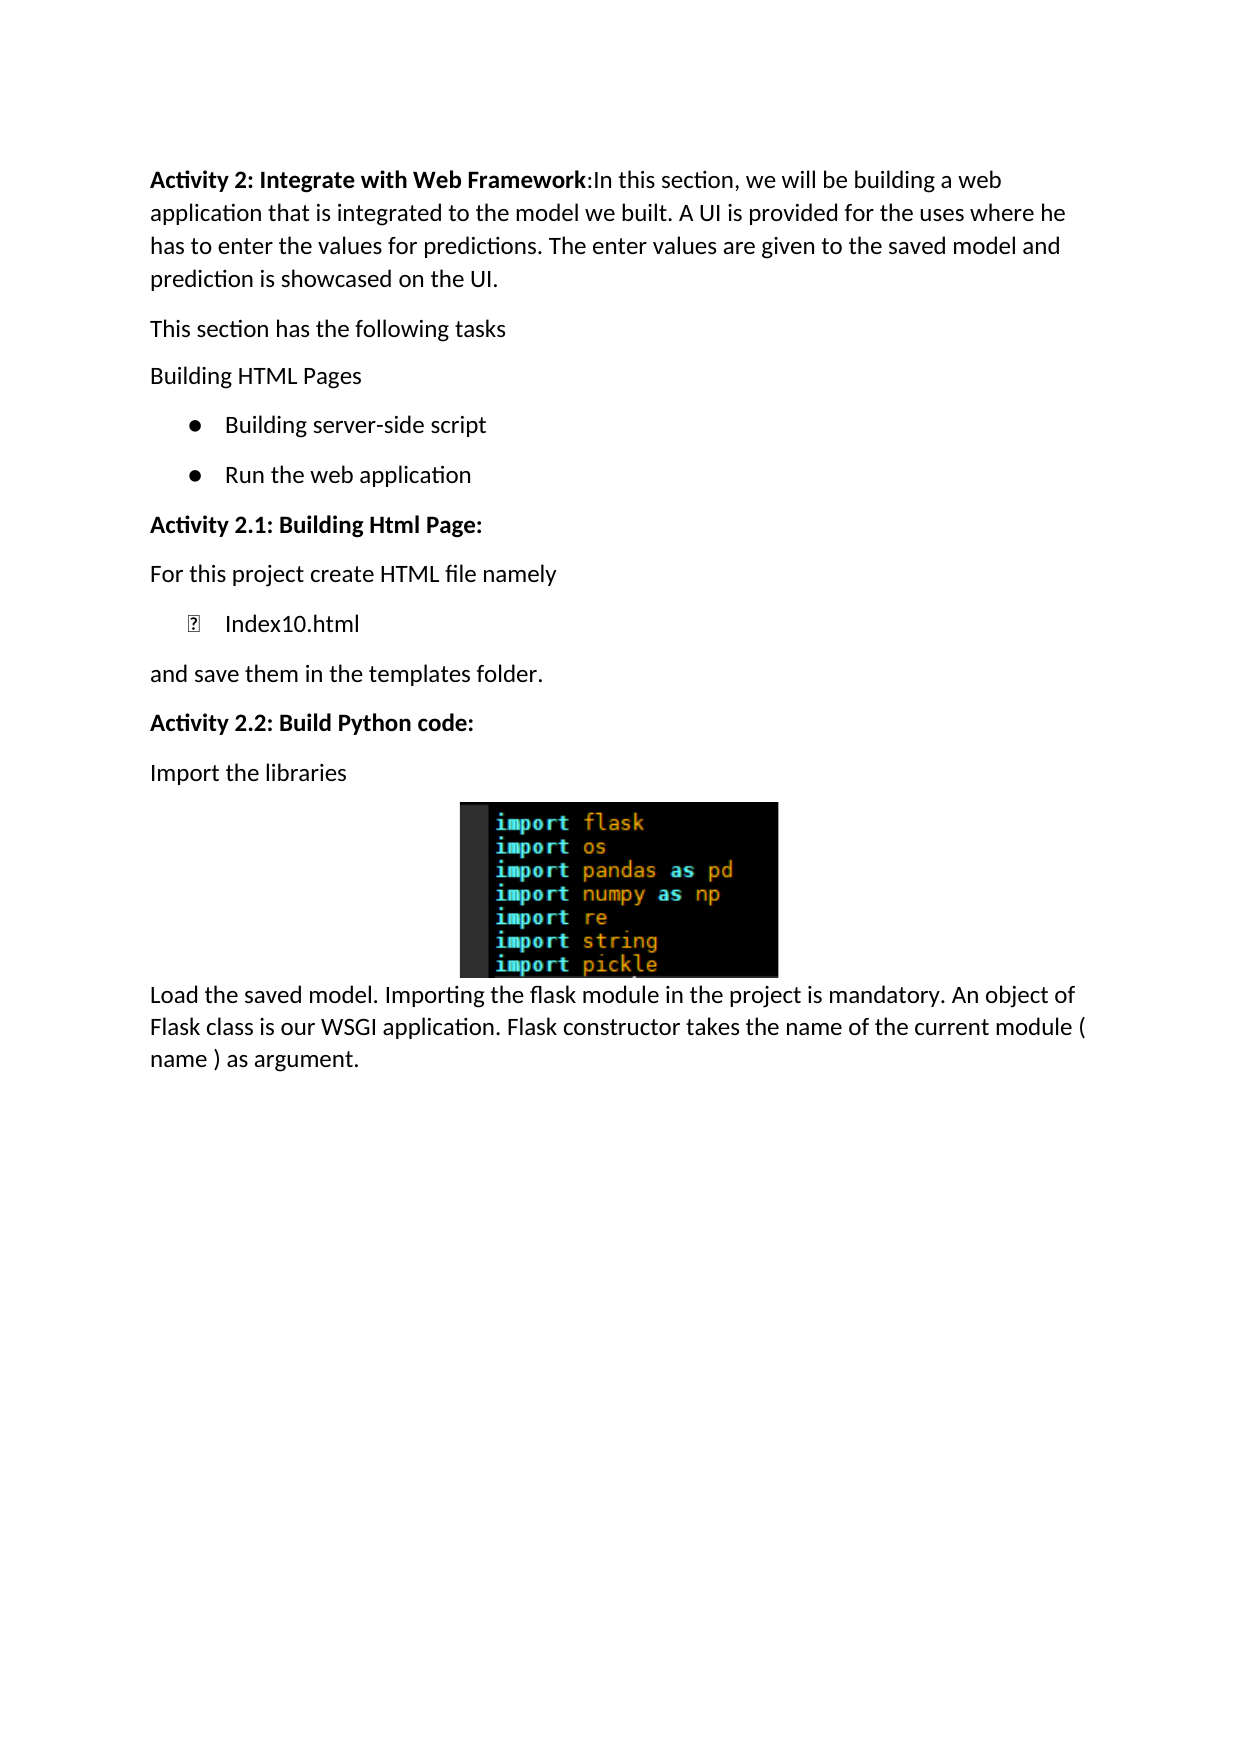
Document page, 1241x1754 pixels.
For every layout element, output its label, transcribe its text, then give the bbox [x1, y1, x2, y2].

text For this project create HTML file namely [150, 559, 1103, 589]
text Activity 2: Integrate with Web Framework:In this section, we will be building a web application that is integrated to the model we built. A UI is provided for the uses where he has to enter the values for predictions. The enter values are given to the saved model and prediction is showcased on the UI. [150, 164, 1068, 294]
list Run the web application [187, 459, 1103, 490]
picture [459, 802, 779, 978]
subtitle Activity 2.1: Building Html Page: [150, 509, 1103, 540]
text Import the libraries [150, 757, 1103, 787]
list Building server-side script [187, 409, 1103, 440]
text Building HTML Pages [150, 360, 1103, 391]
list Index10.html [187, 608, 1103, 639]
subtitle Activity 2.2: Build Python code: [150, 707, 1103, 738]
text and save them in the templates folder. [150, 658, 1103, 688]
text This section has the following tasks [150, 313, 1103, 343]
text Load the saved model. Importing the flask module in the project is mandatory. An object of Flask class is our WSGI application. Flask constructor takes the name of the current module ( name ) as argument. [150, 818, 1088, 1074]
